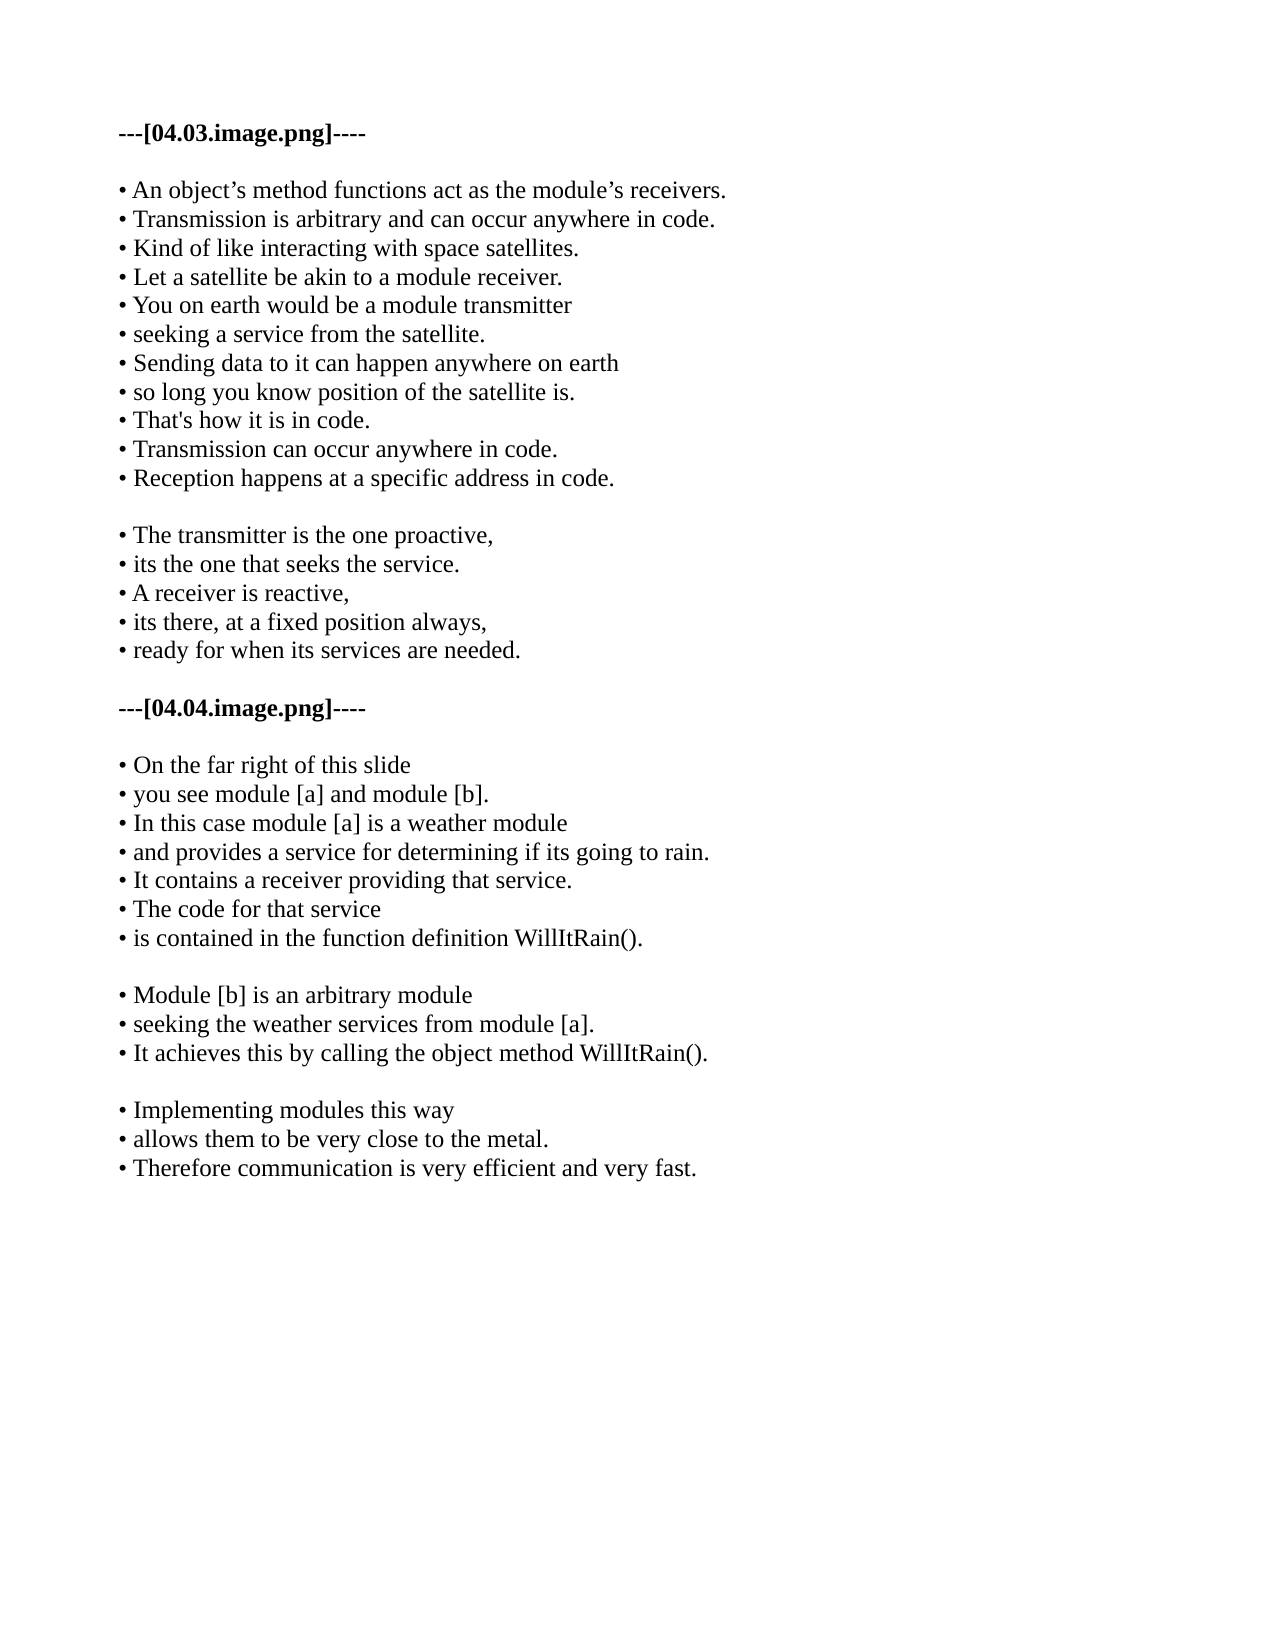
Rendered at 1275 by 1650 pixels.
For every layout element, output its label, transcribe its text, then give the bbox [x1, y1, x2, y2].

text • The code for that service [118, 894, 1157, 923]
text • A receiver is reactive, [118, 578, 1157, 607]
text • Therefore communication is very efficient and very fast. [118, 1153, 1157, 1182]
text • The transmitter is the one proactive, [118, 521, 1157, 549]
text • you see module [a] and module [b]. [118, 779, 1157, 808]
text • Let a satellite be akin to a module receiver. [118, 262, 1157, 291]
text • seeking a service from the satellite. [118, 319, 1157, 348]
text • and provides a service for determining if its going to rain. [118, 837, 1157, 866]
text • its the one that seeks the service. [118, 549, 1157, 578]
text • allows them to be very close to the metal. [118, 1124, 1157, 1153]
text • ready for when its services are needed. [118, 636, 1157, 664]
text ---[04.03.image.png]---- [118, 118, 1157, 147]
text • Implementing modules this way [118, 1096, 1157, 1124]
text • That's how it is in code. [118, 406, 1157, 434]
text • You on earth would be a module transmitter [118, 291, 1157, 319]
text • An object’s method functions act as the module’s receivers. [118, 176, 1157, 204]
text • Sending data to it can happen anywhere on earth [118, 348, 1157, 377]
text • its there, at a fixed position always, [118, 607, 1157, 636]
text • so long you know position of the satellite is. [118, 377, 1157, 406]
text ---[04.04.image.png]---- [118, 693, 1157, 722]
text • On the far right of this slide [118, 751, 1157, 779]
text • In this case module [a] is a weather module [118, 808, 1157, 837]
text • Transmission can occur anywhere in code. [118, 434, 1157, 463]
text • seeking the weather services from module [a]. [118, 1009, 1157, 1038]
text • It contains a receiver providing that service. [118, 866, 1157, 894]
text • is contained in the function definition WillItRain(). [118, 923, 1157, 952]
text • Reception happens at a specific address in code. [118, 463, 1157, 492]
text • It achieves this by calling the object method WillItRain(). [118, 1038, 1157, 1067]
text • Module [b] is an arbitrary module [118, 981, 1157, 1009]
text • Transmission is arbitrary and can occur anywhere in code. [118, 204, 1157, 233]
text • Kind of like interacting with space satellites. [118, 233, 1157, 262]
